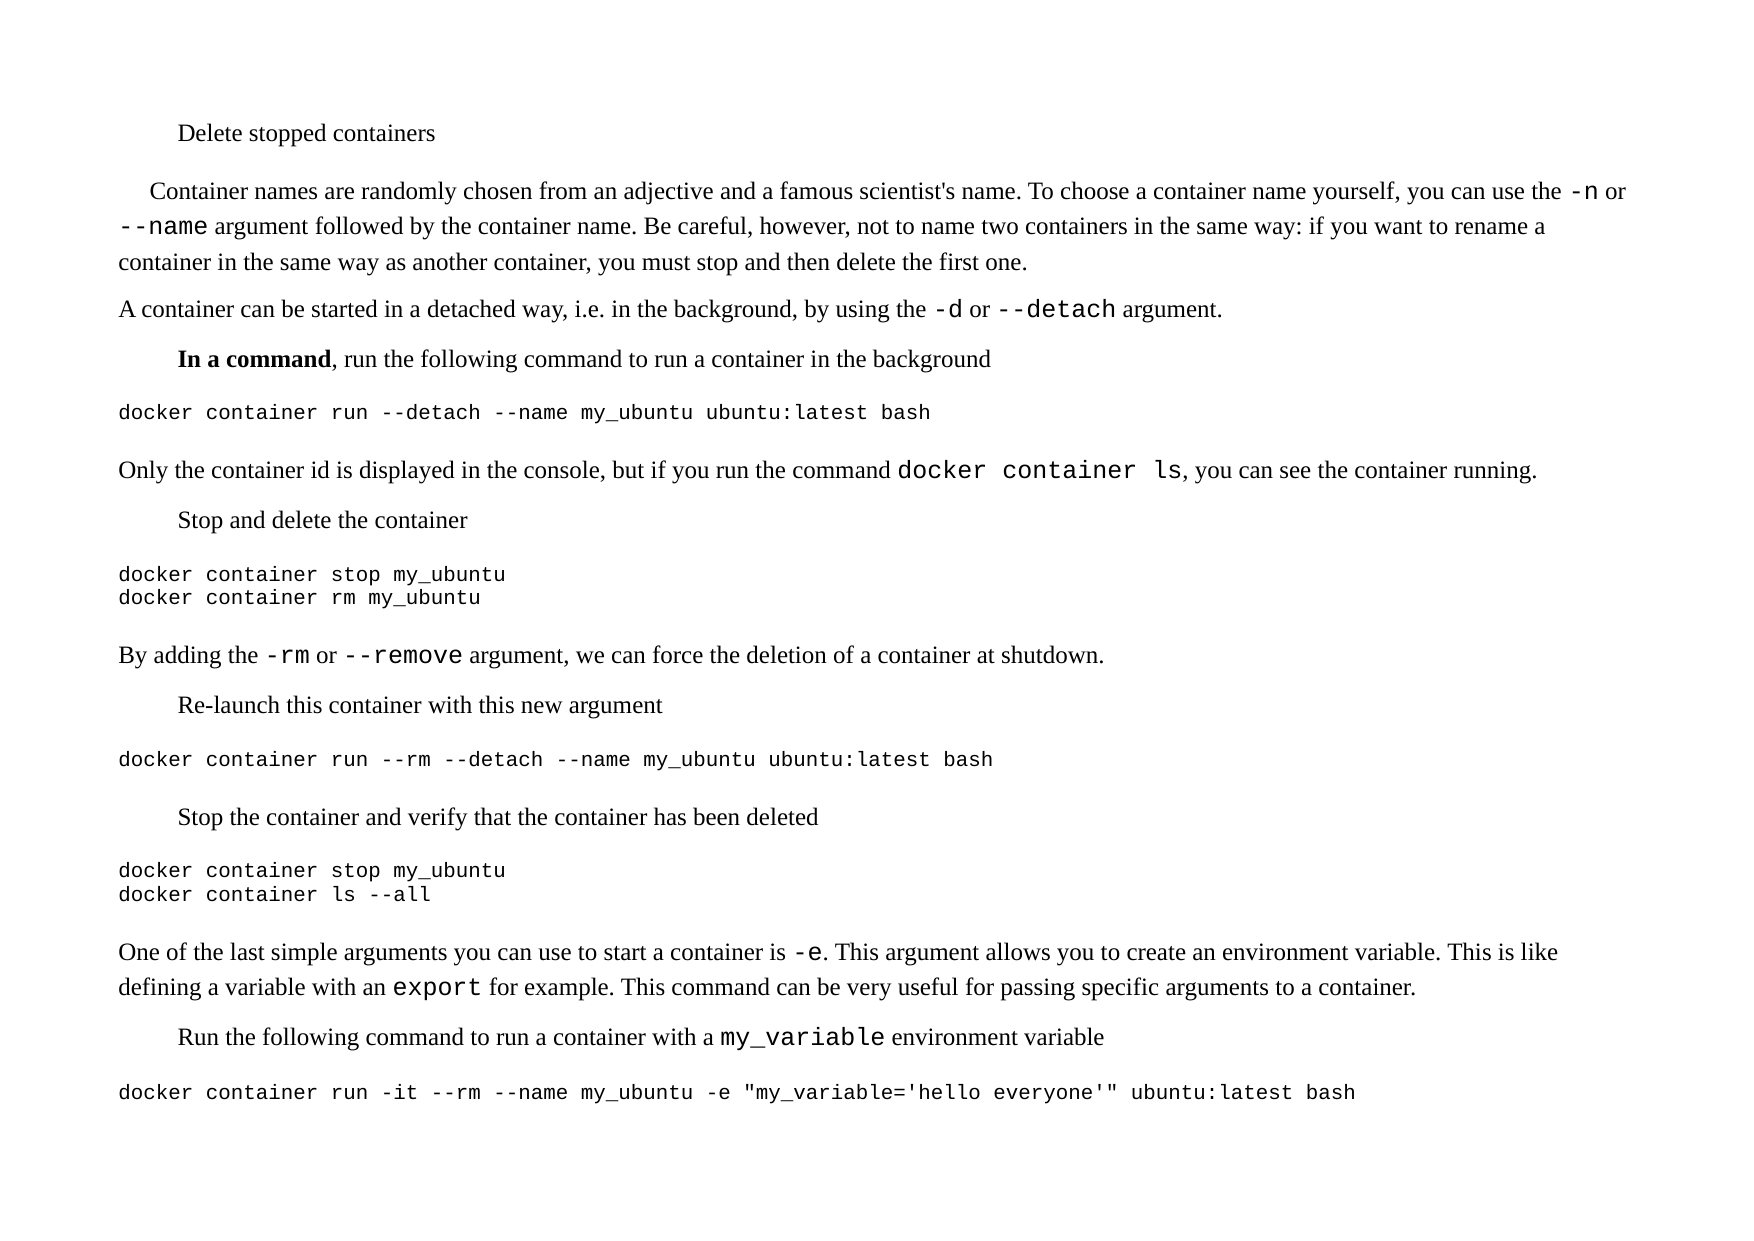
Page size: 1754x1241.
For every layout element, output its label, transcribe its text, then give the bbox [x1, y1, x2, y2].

text A container can be started in a detached way, i.e. in the background, by using the -d or --detach argument. [118, 294, 1636, 325]
text Re-launch this container with this new argument [177, 691, 1577, 719]
text Run the following command to run a container with a my_variable environment variable [177, 1022, 1577, 1053]
text Stop and delete the container [177, 506, 1577, 534]
text By adding the -rm or --remove argument, we can force the deletion of a container at shutdown. [118, 641, 1636, 671]
text Container names are randomly chosen from an adjective and a famous scientist's name. To choose a container name yourself, you can use the -n or --name argument followed by the container name. Be careful, however, not to name two containers in the same way: if you want to rename a container in the same way as another container, you must stop and then delete the first one. [118, 176, 1636, 275]
text docker container stop my_ubuntu [118, 860, 1636, 884]
text docker container rm my_ubuntu [118, 587, 1636, 611]
text Delete stopped containers [177, 118, 1577, 147]
text docker container stop my_ubuntu [118, 564, 1636, 587]
text docker container run -it --rm --name my_ubuntu -e "my_variable='hello everyone'" ubuntu:latest bash [118, 1082, 1636, 1106]
text Stop the container and verify that the container has been deleted [177, 802, 1577, 831]
text docker container run --detach --name my_ubuntu ubuntu:latest bash [118, 402, 1636, 426]
text docker container ls --all [118, 884, 1636, 907]
text In a command, run the following command to run a container in the background [177, 344, 1577, 373]
text Only the container id is displayed in the console, but if you run the command docker container ls, you can see the container running. [118, 456, 1636, 486]
text One of the last simple arguments you can use to start a container is -e. This argument allows you to create an environment variable. This is like defining a variable with an export for example. This command can be very useful for passing specific arguments to a container. [118, 937, 1636, 1003]
text docker container run --rm --detach --name my_ubuntu ubuntu:latest bash [118, 749, 1636, 772]
